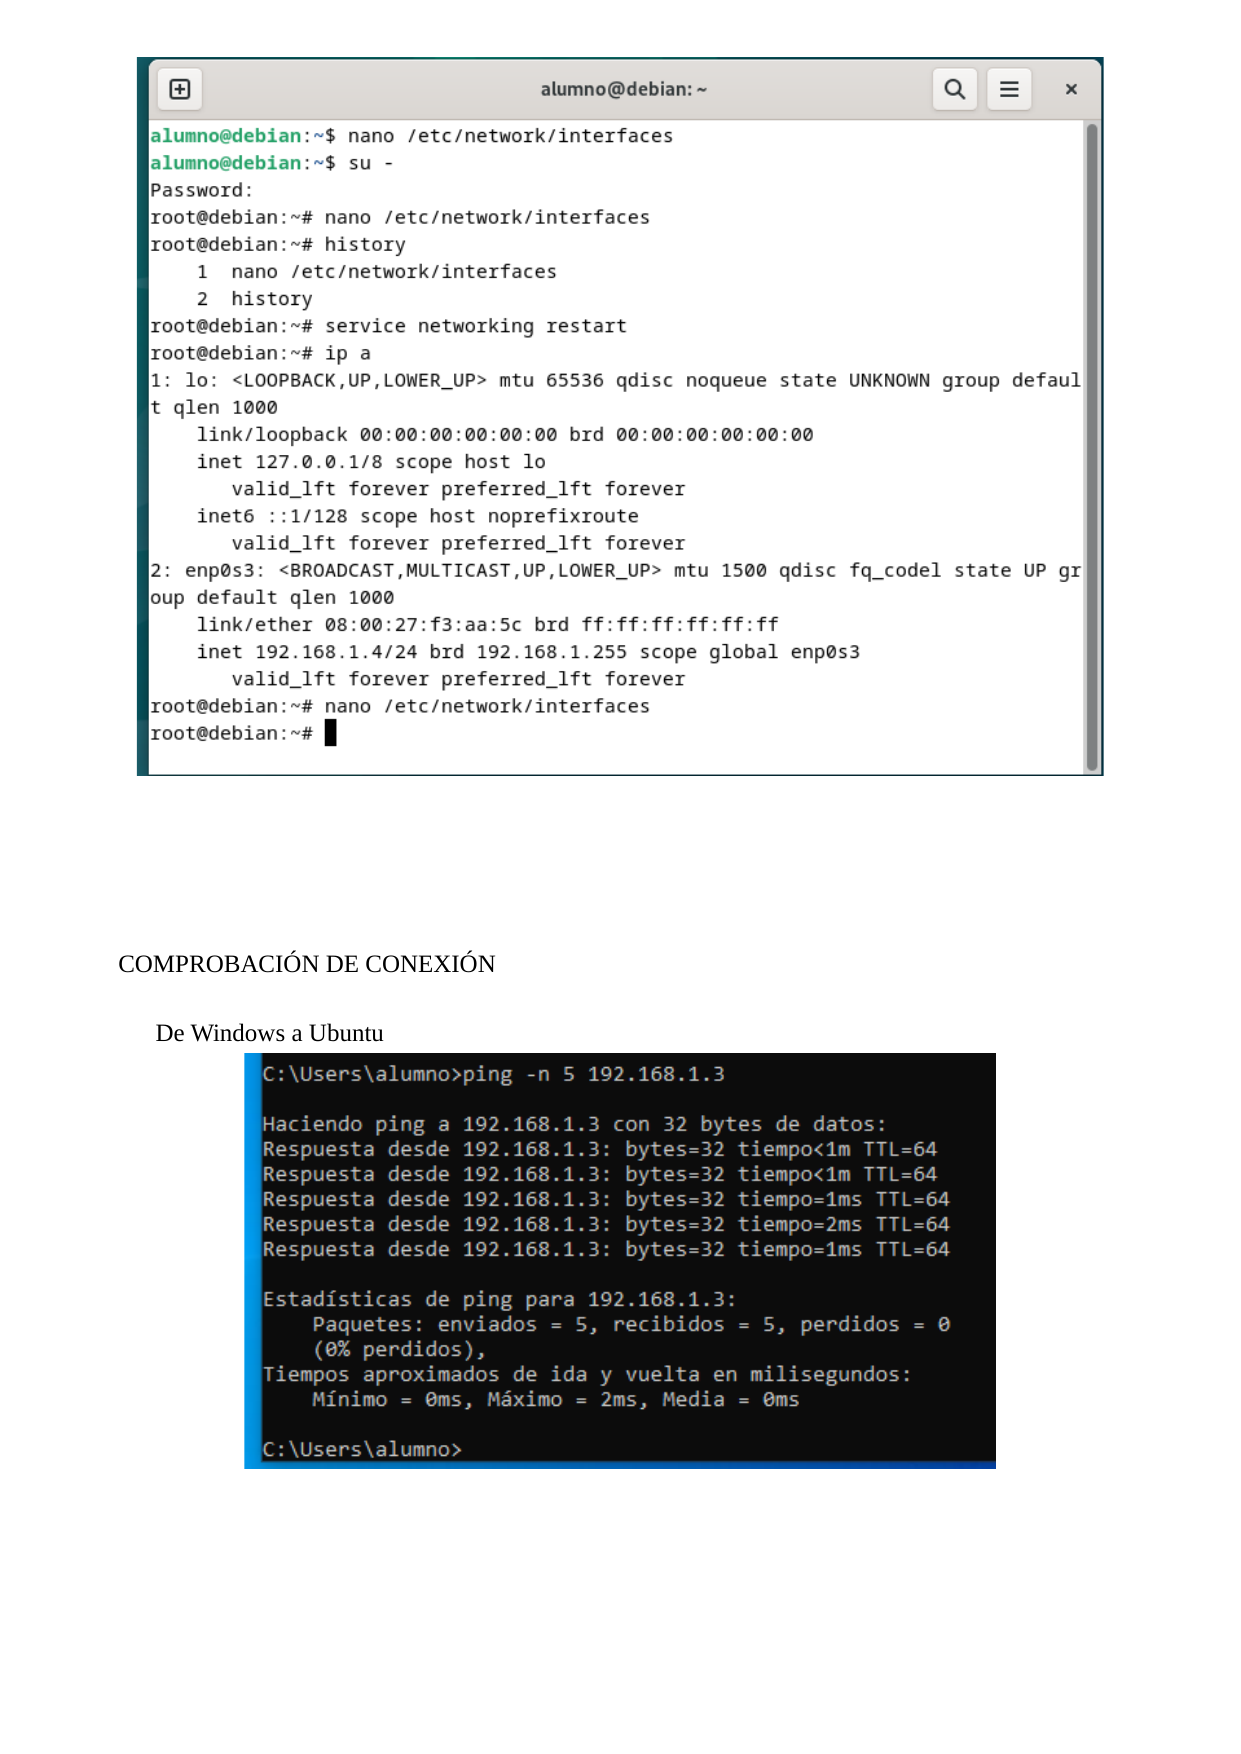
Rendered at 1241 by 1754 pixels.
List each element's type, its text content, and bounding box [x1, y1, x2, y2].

picture [244, 1053, 996, 1469]
picture [136, 57, 1101, 776]
picture [255, 1237, 259, 1252]
text De Windows a Ubuntu [155, 1018, 1122, 1047]
picture [253, 1223, 259, 1231]
picture [244, 1237, 250, 1248]
picture [244, 1464, 268, 1469]
text COMPROBACIÓN DE CONEXIÓN [118, 949, 1122, 978]
